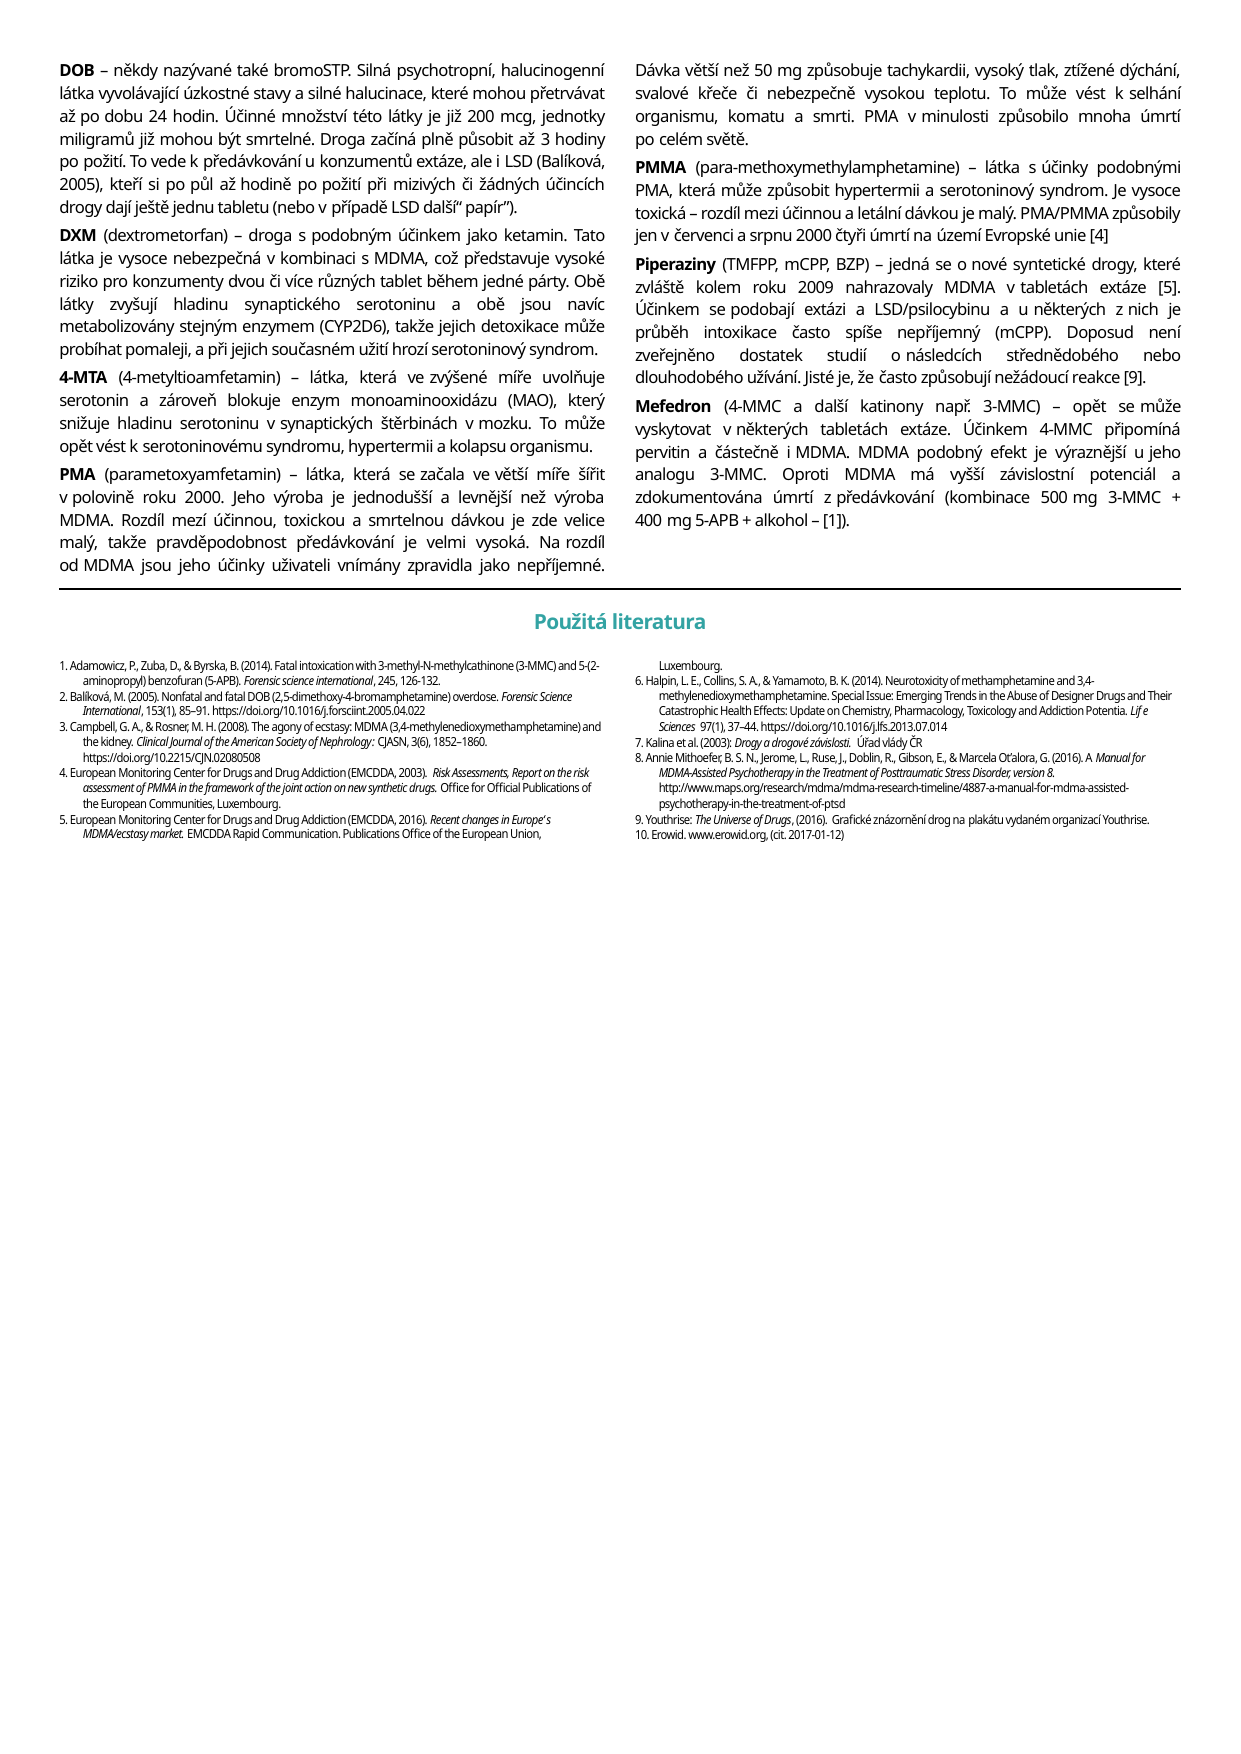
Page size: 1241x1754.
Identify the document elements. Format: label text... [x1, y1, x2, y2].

text 9. Youthrise: The Universe of Drugs, (2016). Grafické znázornění drog na plakátu vydaném organizací Youthrise. [635, 812, 1181, 827]
text Luxembourg. [635, 658, 1181, 673]
text PMMA (para-methoxymethylamphetamine) – látka s účinky podobnými PMA, která může způsobit hypertermii a serotoninový syndrom. Je vysoce toxická – rozdíl mezi účinnou a letální dávkou je malý. PMA/PMMA způsobily jen v červenci a srpnu 2000 čtyři úmrtí na území Evropské unie [4] [635, 156, 1181, 247]
text DXM (dextrometorfan) – droga s podobným účinkem jako ketamin. Tato látka je vysoce nebezpečná v kombinaci s MDMA, což představuje vysoké riziko pro konzumenty dvou či více různých tablet během jedné párty. Obě látky zvyšují hladinu synaptického serotoninu a obě jsou navíc metabolizovány stejným enzymem (CYP2D6), takže jejich detoxikace může probíhat pomaleji, a při jejich současném užití hrozí serotoninový syndrom. [59, 224, 605, 360]
text 4-MTA (4-metyltioamfetamin) – látka, která ve zvýšené míře uvolňuje serotonin a zároveň blokuje enzym monoaminooxidázu (MAO), který snižuje hladinu serotoninu v synaptických štěrbinách v mozku. To může opět vést k serotoninovému syndromu, hypertermii a kolapsu organismu. [59, 366, 605, 457]
text 7. Kalina et al. (2003): Drogy a drogové závislosti. Úřad vlády ČR [635, 735, 1181, 750]
text Dávka větší než 50 mg způsobuje tachykardii, vysoký tlak, ztížené dýchání, svalové křeče či nebezpečně vysokou teplotu. To může vést k selhání organismu, komatu a smrti. PMA v minulosti způsobilo mnoha úmrtí po celém světě. [635, 59, 1181, 150]
text 3. Campbell, G. A., & Rosner, M. H. (2008). The agony of ecstasy: MDMA (3,4-methylenedioxymethamphetamine) and the kidney. Clinical Journal of the American Society of Nephrology : CJASN, 3(6), 1852–1860. https://doi.org/10.2215/CJN.02080508 [59, 719, 605, 766]
text 8. Annie Mithoefer, B. S. N., Jerome, L., Ruse, J., Doblin, R., Gibson, E., & Marcela Ot’alora, G. (2016). A Manual for MDMA-Assisted Psychotherapy in the Treatment of Posttraumatic Stress Disorder, version 8. http://www.maps.org/research/mdma/mdma-research-timeline/4887-a-manual-for-mdma-assisted-psychotherapy-in-the-treatment-of-ptsd [635, 750, 1181, 812]
text Mefedron (4-MMC a další katinony např. 3-MMC) – opět se může vyskytovat v některých tabletách extáze. Účinkem 4-MMC připomíná pervitin a částečně i MDMA. MDMA podobný efekt je výraznější u jeho analogu 3-MMC. Oproti MDMA má vyšší závislostní potenciál a zdokumentována úmrtí z předávkování (kombinace 500 mg 3-MMC + 400 mg 5-APB + alkohol – [1]). [635, 395, 1181, 531]
text 2. Balíková, M. (2005). Nonfatal and fatal DOB (2,5-dimethoxy-4-bromamphetamine) overdose. Forensic Science International, 153(1), 85–91. https://doi.org/10.1016/j.forsciint.2005.04.022 [59, 689, 605, 719]
text DOB – někdy nazývané také bromoSTP. Silná psychotropní, halucinogenní látka vyvolávající úzkostné stavy a silné halucinace, které mohou přetrvávat až po dobu 24 hodin. Účinné množství této látky je již 200 mcg, jednotky miligramů již mohou být smrtelné. Droga začíná plně působit až 3 hodiny po požití. To vede k předávkování u konzumentů extáze, ale i LSD (Balíková, 2005), kteří si po půl až hodině po požití při mizivých či žádných účincích drogy dají ještě jednu tabletu (nebo v případě LSD další“ papír”). [59, 59, 605, 218]
subtitle Použitá literatura [59, 590, 1181, 652]
text 1. Adamowicz, P., Zuba, D., & Byrska, B. (2014). Fatal intoxication with 3-methyl-N-methylcathinone (3-MMC) and 5-(2-aminopropyl) benzofuran (5-APB). Forensic science international, 245, 126-132. [59, 658, 605, 689]
text 10. Erowid. www.erowid.org, (cit. 2017-01-12) [635, 827, 1181, 842]
text 4. European Monitoring Center for Drugs and Drug Addiction (EMCDDA, 2003). Risk Assessments, Report on the risk assessment of PMMA in the framework of the joint action on new synthetic drugs. Office for Official Publications of the European Communities, Luxembourg. [59, 766, 605, 812]
text PMA (parametoxyamfetamin) – látka, která se začala ve větší míře šířit v polovině roku 2000. Jeho výroba je jednodušší a levnější než výroba MDMA. Rozdíl mezí účinnou, toxickou a smrtelnou dávkou je zde velice malý, takže pravděpodobnost předávkování je velmi vysoká. Na rozdíl od MDMA jsou jeho účinky uživateli vnímány zpravidla jako nepříjemné. [59, 463, 605, 576]
text Piperaziny (TMFPP, mCPP, BZP) – jedná se o nové syntetické drogy, které zvláště kolem roku 2009 nahrazovaly MDMA v tabletách extáze [5]. Účinkem se podobají extázi a LSD/psilocybinu a u některých z nich je průběh intoxikace často spíše nepříjemný (mCPP). Doposud není zveřejněno dostatek studií o následcích střednědobého nebo dlouhodobého užívání. Jisté je, že často způsobují nežádoucí reakce [9]. [635, 253, 1181, 389]
text 6. Halpin, L. E., Collins, S. A., & Yamamoto, B. K. (2014). Neurotoxicity of methamphetamine and 3,4-methylenedioxymethamphetamine. Special Issue: Emerging Trends in the Abuse of Designer Drugs and Their Catastrophic Health Effects: Update on Chemistry, Pharmacology, Toxicology and Addiction Potentia. Lif e Sciences 97(1), 37–44. https://doi.org/10.1016/j.lfs.2013.07.014 [635, 673, 1181, 735]
text 5. European Monitoring Center for Drugs and Drug Addiction (EMCDDA, 2016). Recent changes in Europe‘ s MDMA/ecstasy market. EMCDDA Rapid Communication. Publications Office of the European Union, [59, 812, 605, 843]
